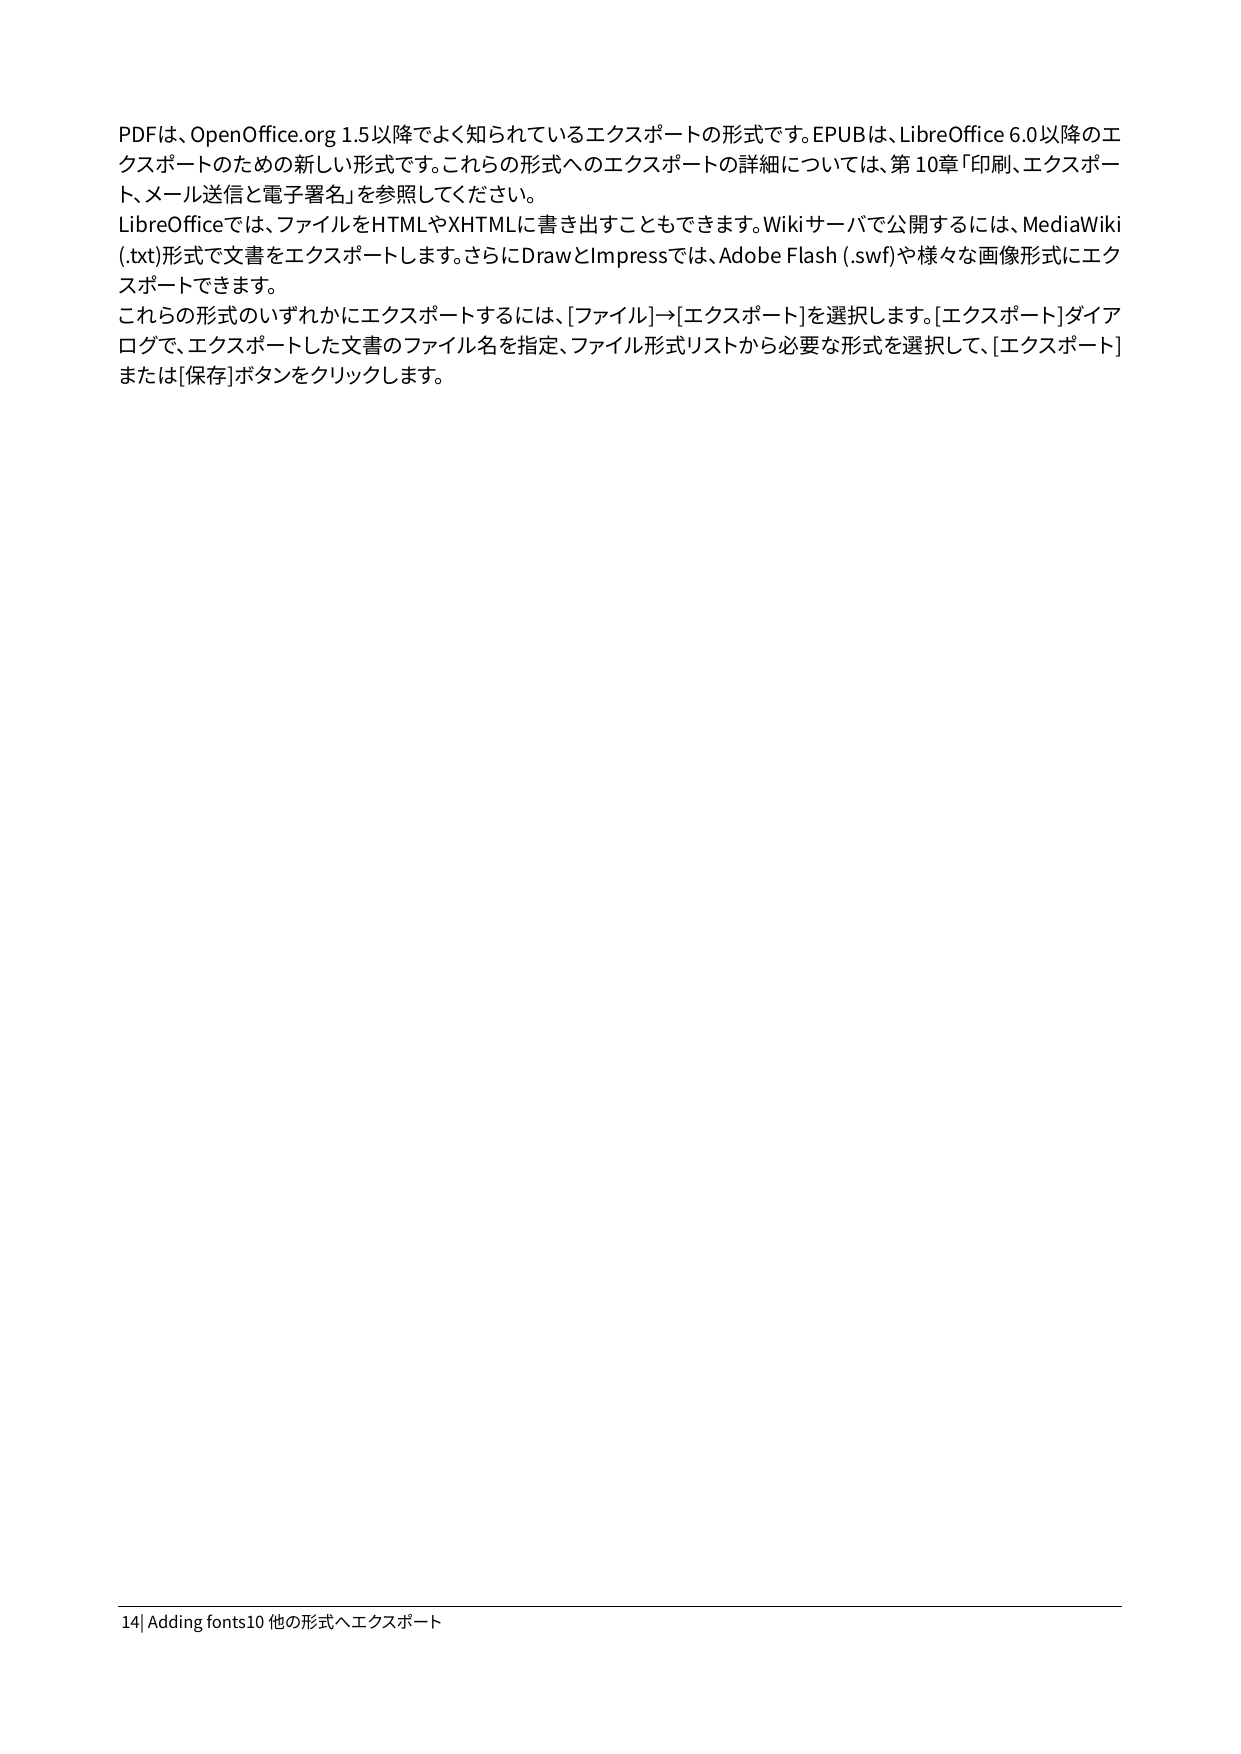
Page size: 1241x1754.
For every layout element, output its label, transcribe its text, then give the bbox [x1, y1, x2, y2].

text PDFは、OpenOffice.org 1.5以降でよく知られているエクスポートの形式です。EPUBは、LibreOffice 6.0以降のエクスポートのための新しい形式です。これらの形式へのエクスポートの詳細については、第10章「印刷、エクスポート、メール送信と電子署名」を参照してください。 [118, 118, 1122, 209]
text これらの形式のいずれかにエクスポートするには、[ファイル]→[エクスポート]を選択します。[エクスポート]ダイアログで、エクスポートした文書のファイル名を指定、ファイル形式リストから必要な形式を選択して、[エクスポート]または[保存]ボタンをクリックします。 [118, 299, 1122, 390]
text LibreOfficeでは、ファイルをHTMLやXHTMLに書き出すこともできます。Wikiサーバで公開するには、MediaWiki (.txt)形式で文書をエクスポートします。さらにDrawとImpressでは、Adobe Flash (.swf)や様々な画像形式にエクスポートできます。 [118, 209, 1122, 299]
